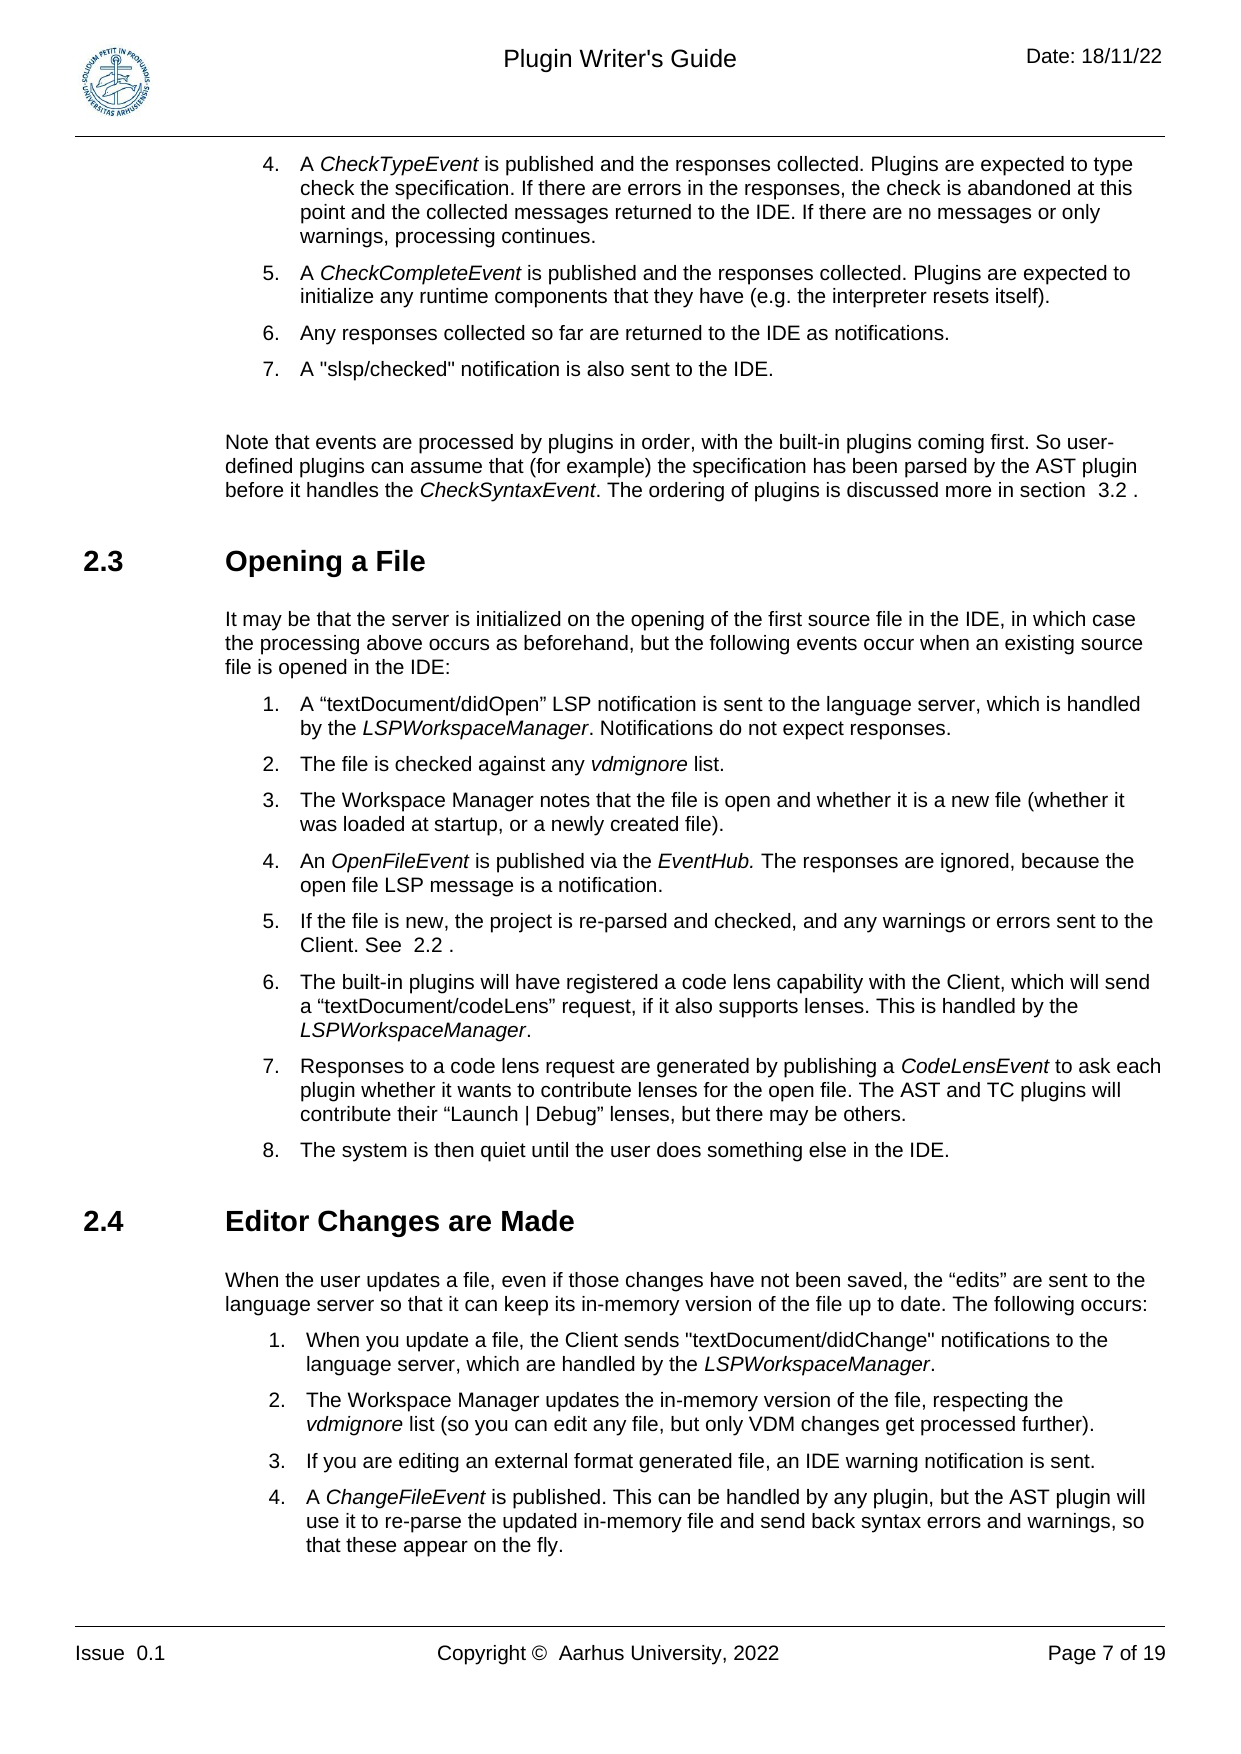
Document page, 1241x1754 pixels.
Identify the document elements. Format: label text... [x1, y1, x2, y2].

text When the user updates a file, even if those changes have not been saved, the “edits” are sent to the language server so that it can keep its in-memory version of the file up to date. The following occurs: [225, 1268, 1165, 1316]
list If the file is new, the project is re-parsed and checked, and any warnings or errors sent to the Client. See 2.2 . [262, 909, 1165, 957]
picture [78, 44, 153, 120]
list The Workspace Manager updates the in-memory version of the file, respecting the vdmignore list (so you can edit any file, but only VDM changes get processed further). [268, 1389, 1165, 1437]
list The system is then quiet until the user does something else in the IDE. [262, 1139, 1165, 1163]
list An OpenFileEvent is published via the EventHub. The responses are ignored, because the open file LSP message is a notification. [262, 849, 1165, 897]
list A CheckCompleteEvent is published and the responses collected. Plugins are expected to initialize any runtime components that they have (e.g. the interpreter resets itself). [262, 261, 1165, 309]
list When you update a file, the Client sends "textDocument/didChange" notifications to the language server, which are handled by the LSPWorkspaceManager. [268, 1328, 1165, 1376]
list A CheckTypeEvent is published and the responses collected. Plugins are expected to type check the specification. If there are errors in the responses, the check is abandoned at this point and the collected messages returned to the IDE. If there are no messages or only warnings, processing continues. [262, 152, 1165, 248]
subtitle Opening a File [75, 545, 1165, 577]
text It may be that the server is initialized on the opening of the first source file in the IDE, in which case the processing above occurs as beforehand, but the following events occur when an existing source file is opened in the IDE: [225, 607, 1165, 679]
list Responses to a code lens request are generated by publishing a CodeLensEvent to ask each plugin whether it wants to contribute lenses for the open file. The AST and TC plugins will contribute their “Launch | Debug” lenses, but there may be others. [262, 1054, 1165, 1126]
list A "slsp/checked" notification is also sent to the IDE. [262, 358, 1165, 382]
list A ChangeFileEvent is published. This can be handled by any plugin, but the AST plugin will use it to re-parse the updated in-memory file and send back syntax errors and warnings, so that these appear on the fly. [268, 1486, 1165, 1557]
list The built-in plugins will have registered a code lens capability with the Client, which will send a “textDocument/codeLens” request, if it also supports lenses. This is handled by the LSPWorkspaceManager. [262, 970, 1165, 1042]
list Any responses collected so far are returned to the IDE as notifications. [262, 321, 1165, 345]
subtitle Editor Changes are Made [75, 1205, 1165, 1238]
list The file is checked against any vdmignore list. [262, 752, 1165, 776]
text Note that events are processed by plugins in order, with the built-in plugins coming first. So user-defined plugins can assume that (for example) the specification has been parsed by the AST plugin before it handles the CheckSyntaxEvent. The ordering of plugins is discussed more in section 3.2 . [225, 431, 1165, 502]
list The Workspace Manager notes that the file is open and whether it is a new file (whether it was loaded at startup, or a newly created file). [262, 789, 1165, 837]
list A “textDocument/didOpen” LSP notification is sent to the language server, which is handled by the LSPWorkspaceManager. Notifications do not expect responses. [262, 692, 1165, 740]
list If you are editing an external format generated file, an IDE warning notification is sent. [268, 1449, 1165, 1473]
